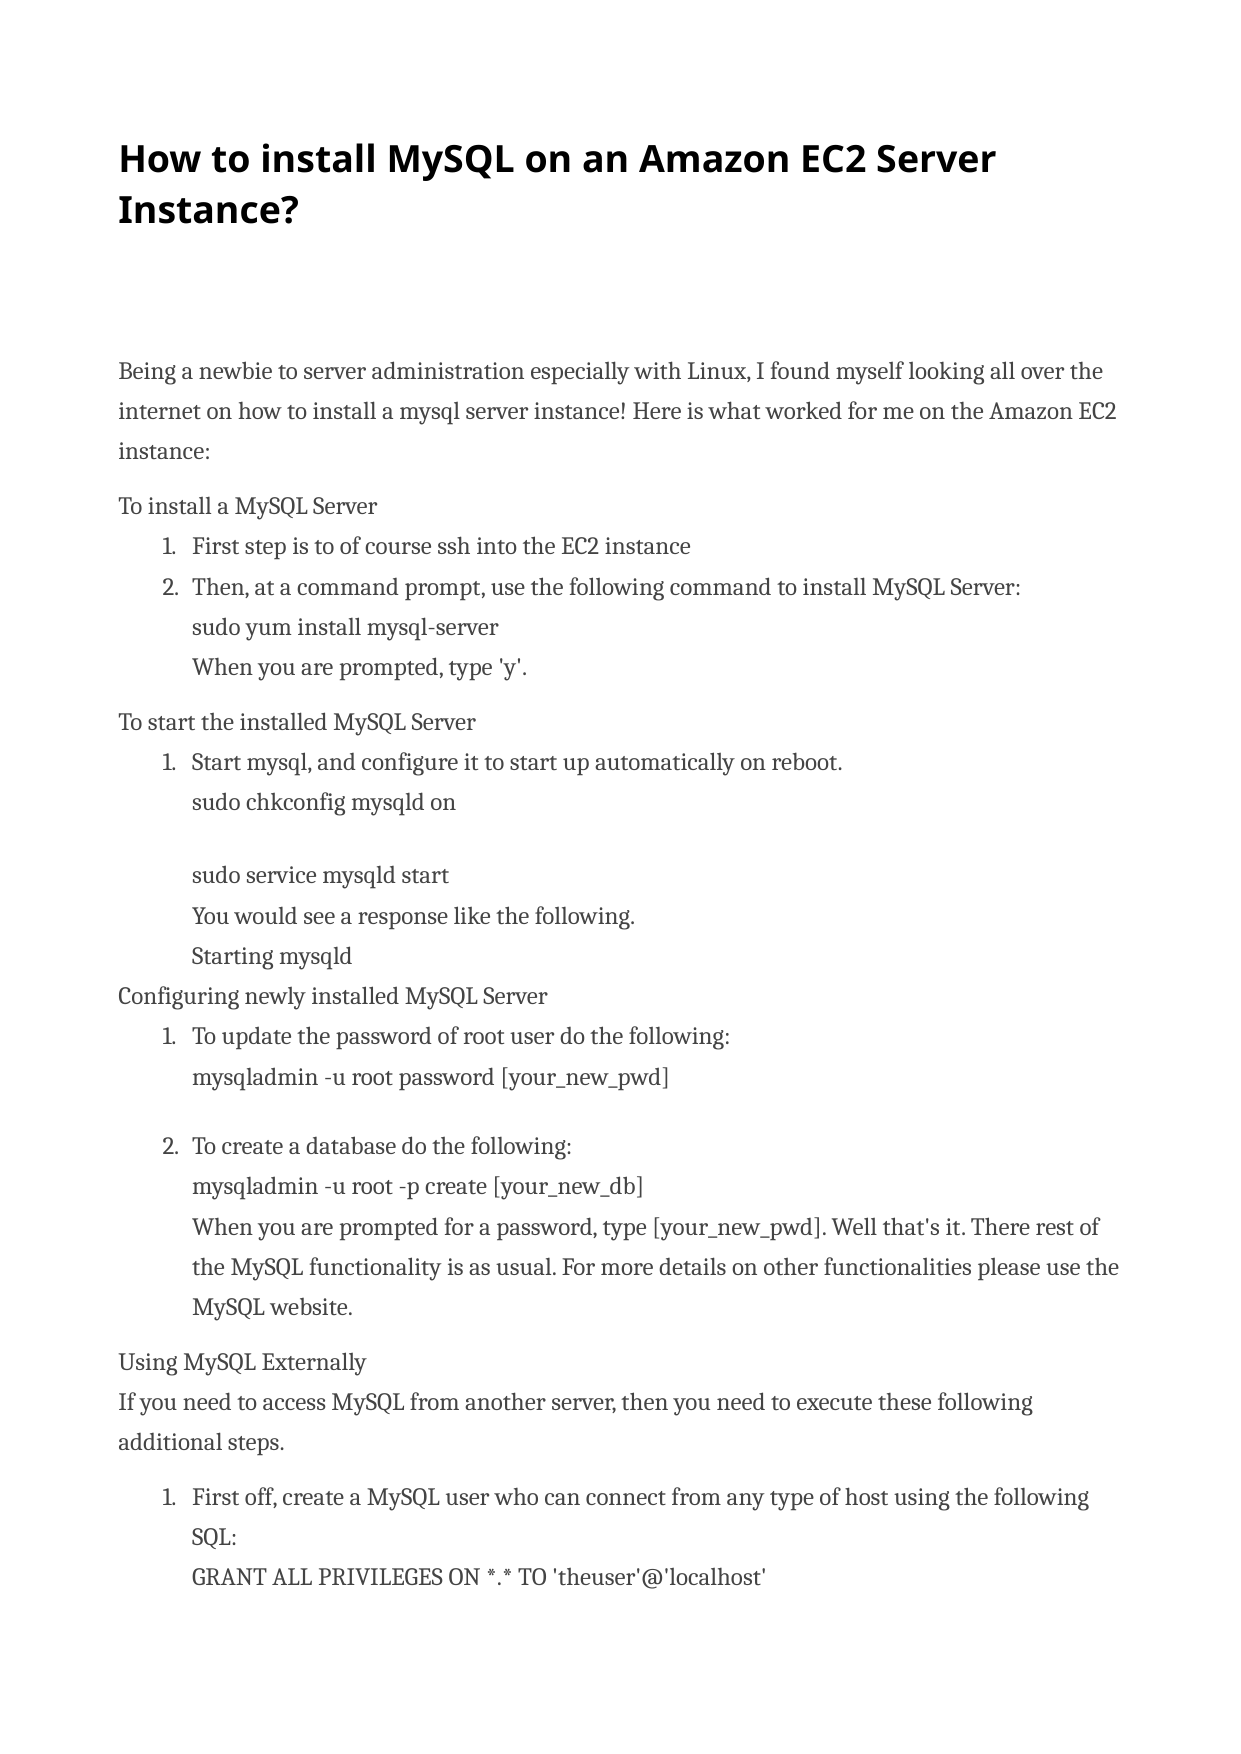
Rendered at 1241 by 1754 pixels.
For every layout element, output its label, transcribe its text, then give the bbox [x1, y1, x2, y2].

list When you are prompted, type 'y'. [162, 653, 1122, 682]
list Starting mysqld [162, 942, 1122, 971]
subtitle Using MySQL Externally [118, 1348, 1122, 1376]
list mysqladmin -u root -p create [your_new_db] [162, 1172, 1122, 1201]
list sudo service mysqld start [162, 861, 1122, 890]
subtitle To start the installed MySQL Server [118, 708, 1122, 736]
list First off, create a MySQL user who can connect from any type of host using the following SQL: [162, 1483, 1122, 1552]
list mysqladmin -u root password [your_new_pwd] [162, 1062, 1122, 1091]
list To create a database do the following: [162, 1132, 1122, 1161]
list sudo chkconfig mysqld on [162, 788, 1122, 817]
text If you need to access MySQL from another server, then you need to execute these following additional steps. [118, 1388, 1122, 1457]
list When you are prompted for a password, type [your_new_pwd]. Well that's it. There rest of the MySQL functionality is as usual. For more details on other functionalities please use the MySQL website. [162, 1212, 1122, 1322]
list To update the password of root user do the following: [162, 1022, 1122, 1051]
list Start mysql, and configure it to start up automatically on reboot. [162, 748, 1122, 777]
subtitle Configuring newly installed MySQL Server [118, 982, 1122, 1011]
list Then, at a command prompt, use the following command to install MySQL Server: [162, 572, 1122, 601]
text Being a newbie to server administration especially with Linux, I found myself looking all over the internet on how to install a mysql server instance! Here is what worked for me on the Amazon EC2 instance: [118, 357, 1122, 466]
subtitle To install a MySQL Server [118, 492, 1122, 521]
list GRANT ALL PRIVILEGES ON *.* TO 'theuser'@'localhost' [162, 1563, 1122, 1592]
subtitle How to install MySQL on an Amazon EC2 Server Instance? [118, 133, 1122, 235]
list First step is to of course ssh into the EC2 instance [162, 532, 1122, 561]
list sudo yum install mysql-server [162, 613, 1122, 641]
list You would see a response like the following. [162, 902, 1122, 930]
